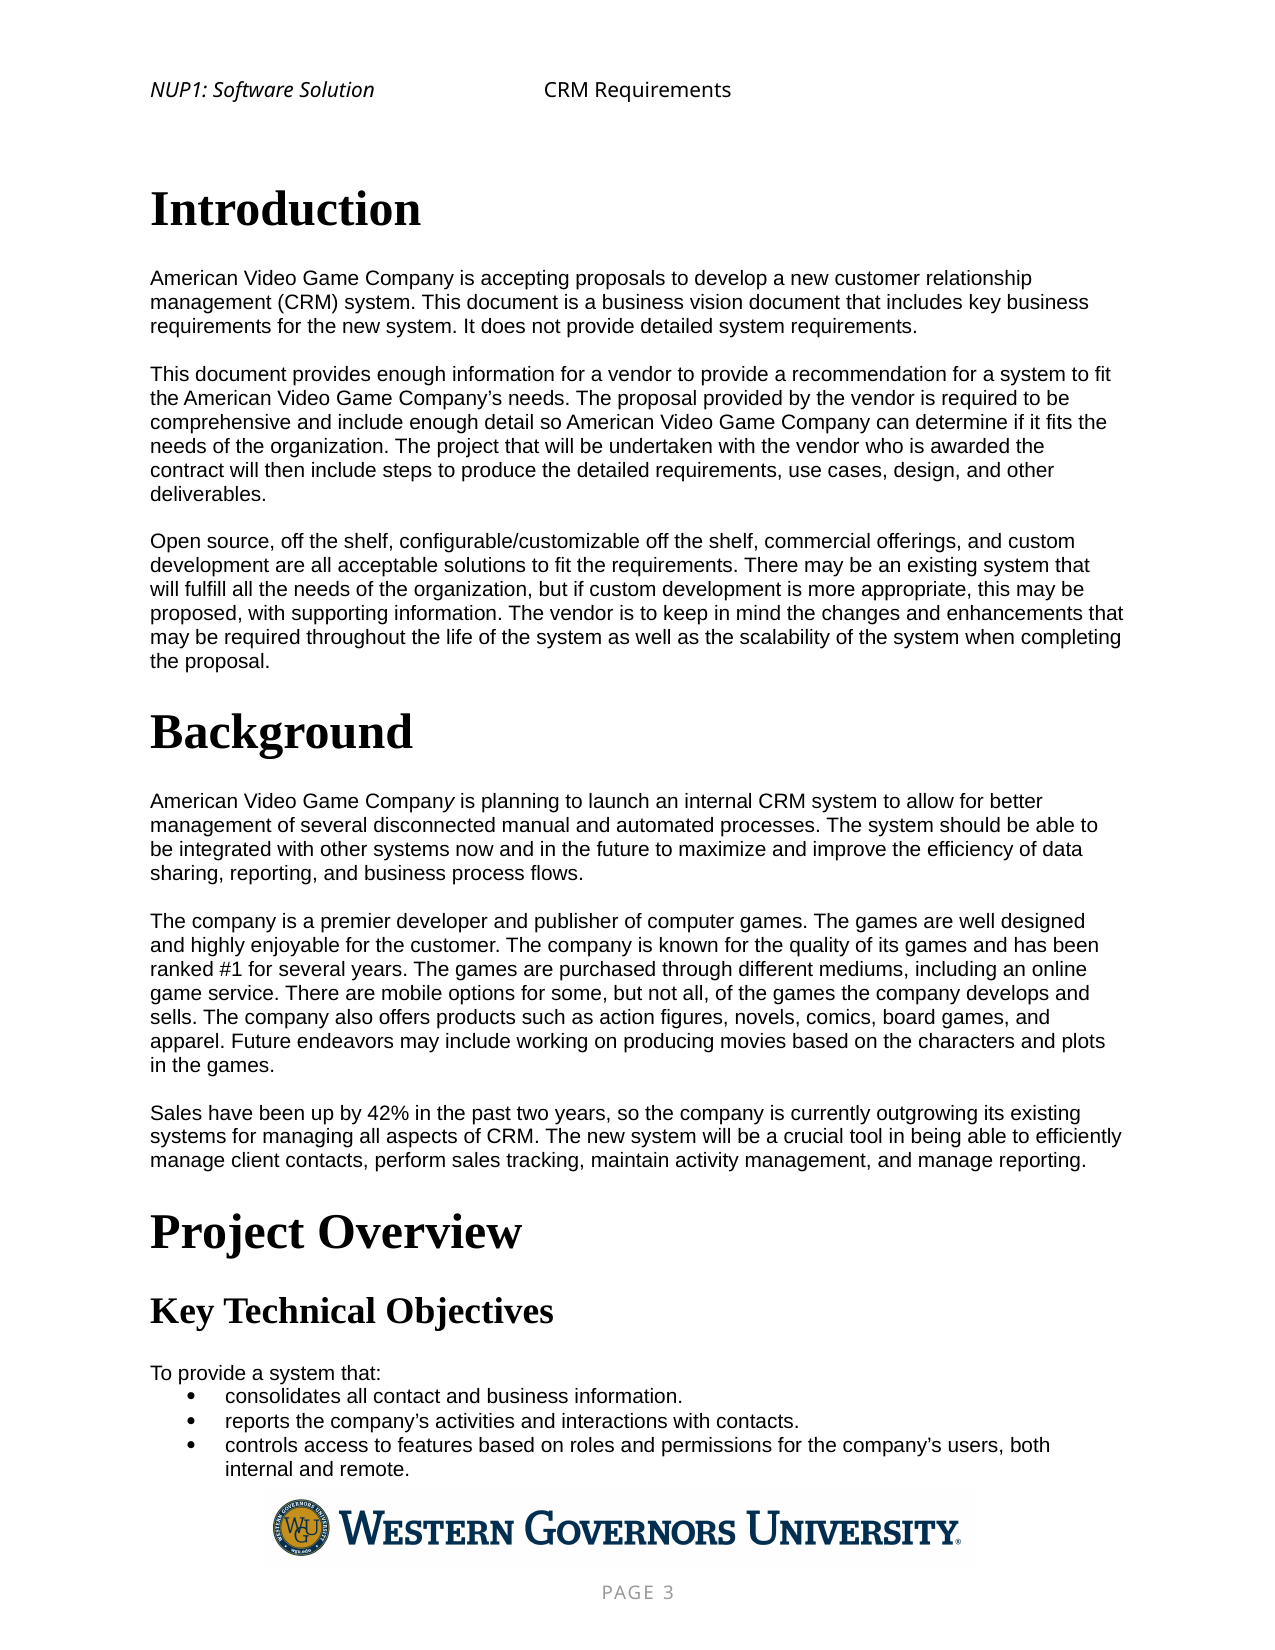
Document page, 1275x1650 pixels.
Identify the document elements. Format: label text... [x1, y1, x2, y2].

text This document provides enough information for a vendor to provide a recommendation for a system to fit the American Video Game Company’s needs. The proposal provided by the vendor is required to be comprehensive and include enough detail so American Video Game Company can determine if it fits the needs of the organization. The project that will be undertaken with the vendor who is awarded the contract will then include steps to produce the detailed requirements, use cases, design, and other deliverables. [150, 362, 1125, 505]
subtitle Project Overview [150, 1201, 1125, 1259]
text To provide a system that: [150, 1360, 1125, 1384]
text The company is a premier developer and publisher of computer games. The games are well designed and highly enjoyable for the customer. The company is known for the quality of its games and has been ranked #1 for several years. The games are purchased through different mediums, including an online game service. There are mobile options for some, but not all, of the games the company develops and sells. The company also offers products such as action figures, novels, comics, board games, and apparel. Future endeavors may include working on producing movies based on the characters and plots in the games. [150, 909, 1125, 1076]
subtitle Introduction [150, 179, 1125, 237]
subtitle Key Technical Objectives [150, 1288, 1125, 1331]
text American Video Game Company is accepting proposals to develop a new customer relationship management (CRM) system. This document is a business vision document that includes key business requirements for the new system. It does not provide detailed system requirements. [150, 266, 1125, 338]
text Open source, off the shelf, configurable/customizable off the shelf, commercial offerings, and custom development are all acceptable solutions to fit the requirements. There may be an existing system that will fulfill all the needs of the organization, but if custom development is more appropriate, this may be proposed, with supporting information. The vendor is to keep in mind the changes and enhancements that may be required throughout the life of the system as well as the scalability of the system when completing the proposal. [150, 529, 1125, 673]
text Sales have been up by 42% in the past two years, so the company is currently outgrowing its existing systems for managing all aspects of CRM. The new system will be a crucial tool in being able to efficiently manage client contacts, perform sales tracking, maintain activity management, and manage reporting. [150, 1100, 1125, 1172]
subtitle Background [150, 702, 1125, 760]
picture [263, 1488, 974, 1567]
list reports the company’s activities and interactions with contacts. [187, 1408, 1125, 1432]
text American Video Game Company is planning to launch an internal CRM system to allow for better management of several disconnected manual and automated processes. The system should be able to be integrated with other systems now and in the future to maximize and improve the efficiency of data sharing, reporting, and business process flows. [150, 789, 1125, 885]
list controls access to features based on roles and permissions for the company’s users, both internal and remote. [187, 1432, 1125, 1481]
list consolidates all contact and business information. [187, 1384, 1125, 1408]
